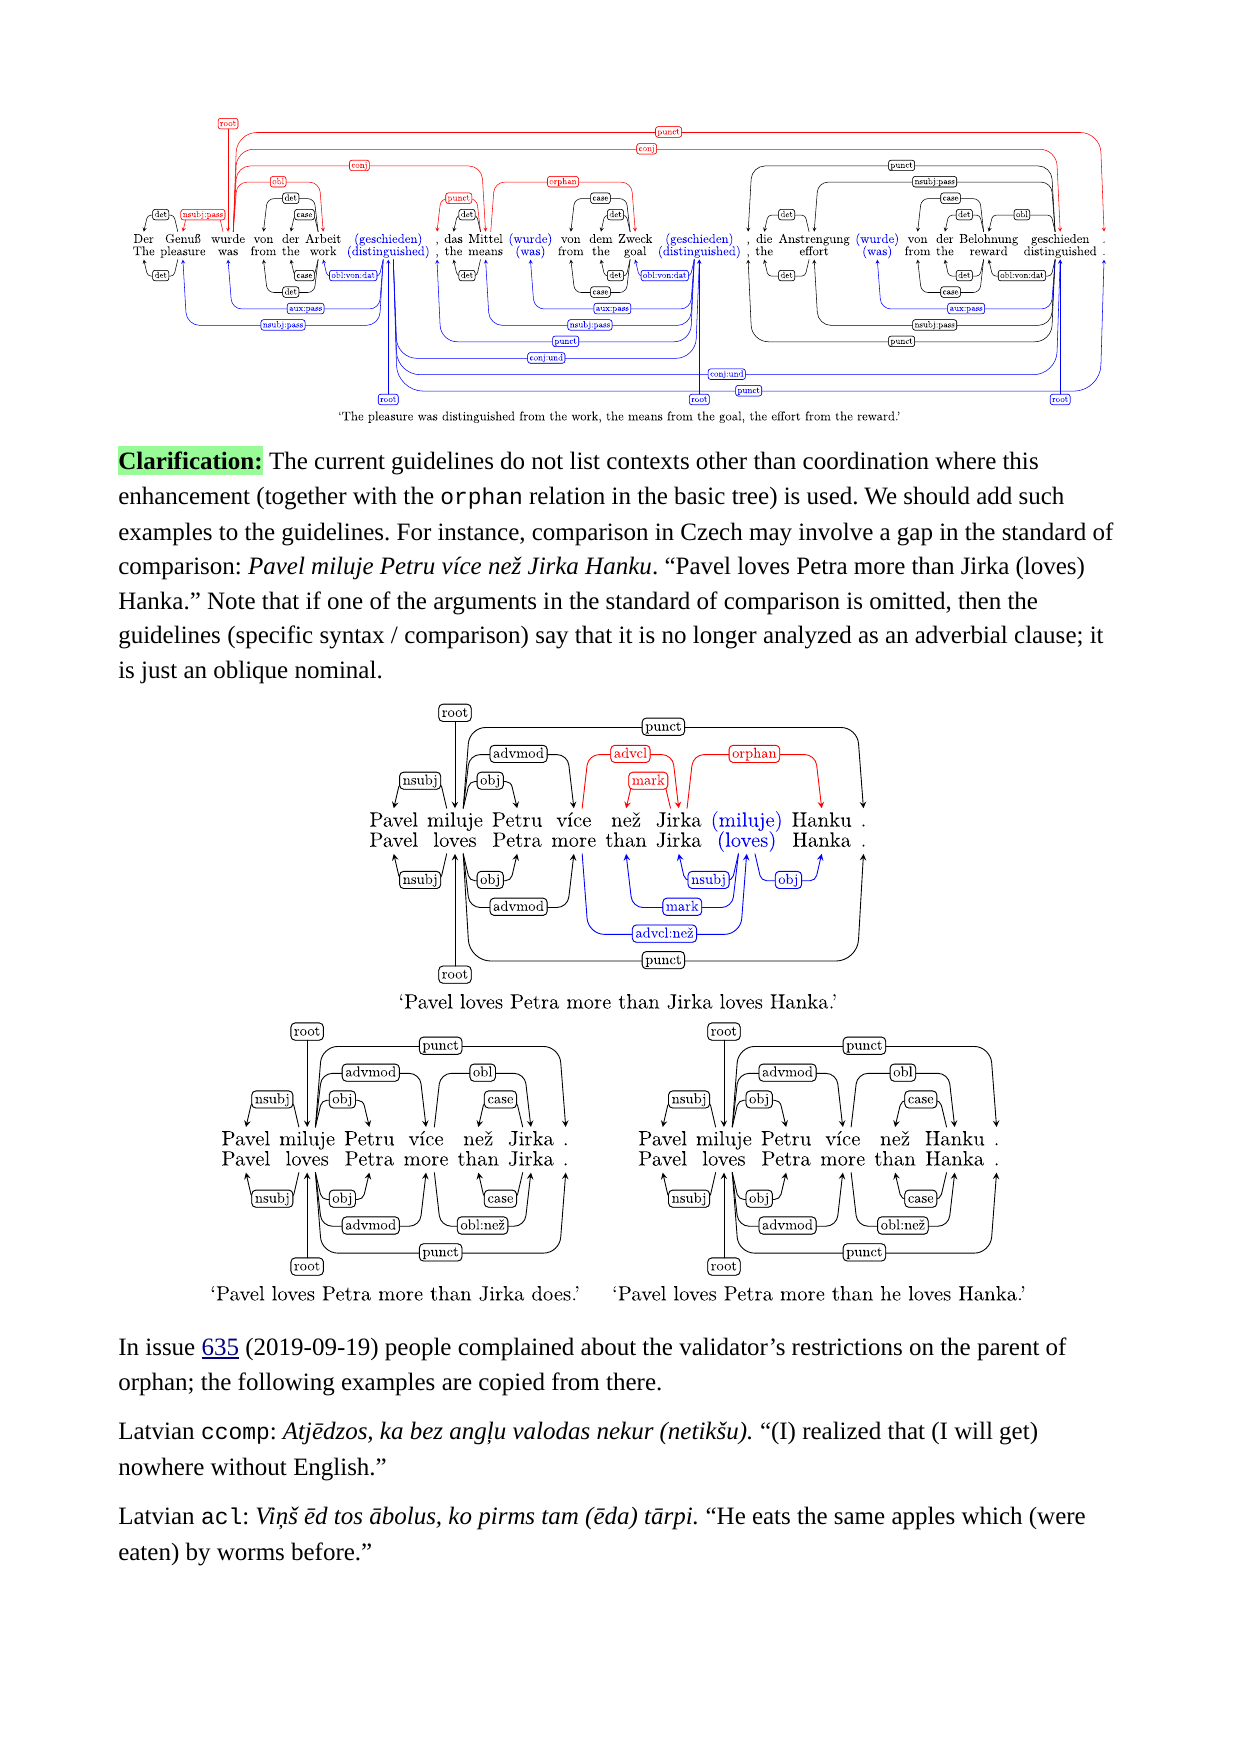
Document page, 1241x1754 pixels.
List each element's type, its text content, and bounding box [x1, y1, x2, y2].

text Clarification: The current guidelines do not list contexts other than coordination where this enhancement (together with the orphan relation in the basic tree) is used. We should add such examples to the guidelines. For instance, comparison in Czech may involve a gap in the standard of comparison: Pavel miluje Petru více než Jirka Hanku. “Pavel loves Petra more than Jirka (loves) Hanka.” Note that if one of the arguments in the standard of comparison is omitted, then the guidelines (specific syntax / comparison) say that it is no longer analyzed as an adverbial clause; it is just an oblique nominal. [118, 446, 1122, 683]
text Latvian acl: Viņš ēd tos ābolus, ko pirms tam (ēda) tārpi. “He eats the same apples which (were eaten) by worms before.” [118, 1501, 1122, 1566]
text In issue 635 (2019-09-19) people complained about the validator’s restrictions on the parent of orphan; the following examples are copied from there. [118, 1332, 1122, 1396]
text Latvian ccomp: Atjēdzos, ka bez angļu valodas nekur (netikšu). “(I) realized that (I will get) nowhere without English.” [118, 1416, 1122, 1481]
